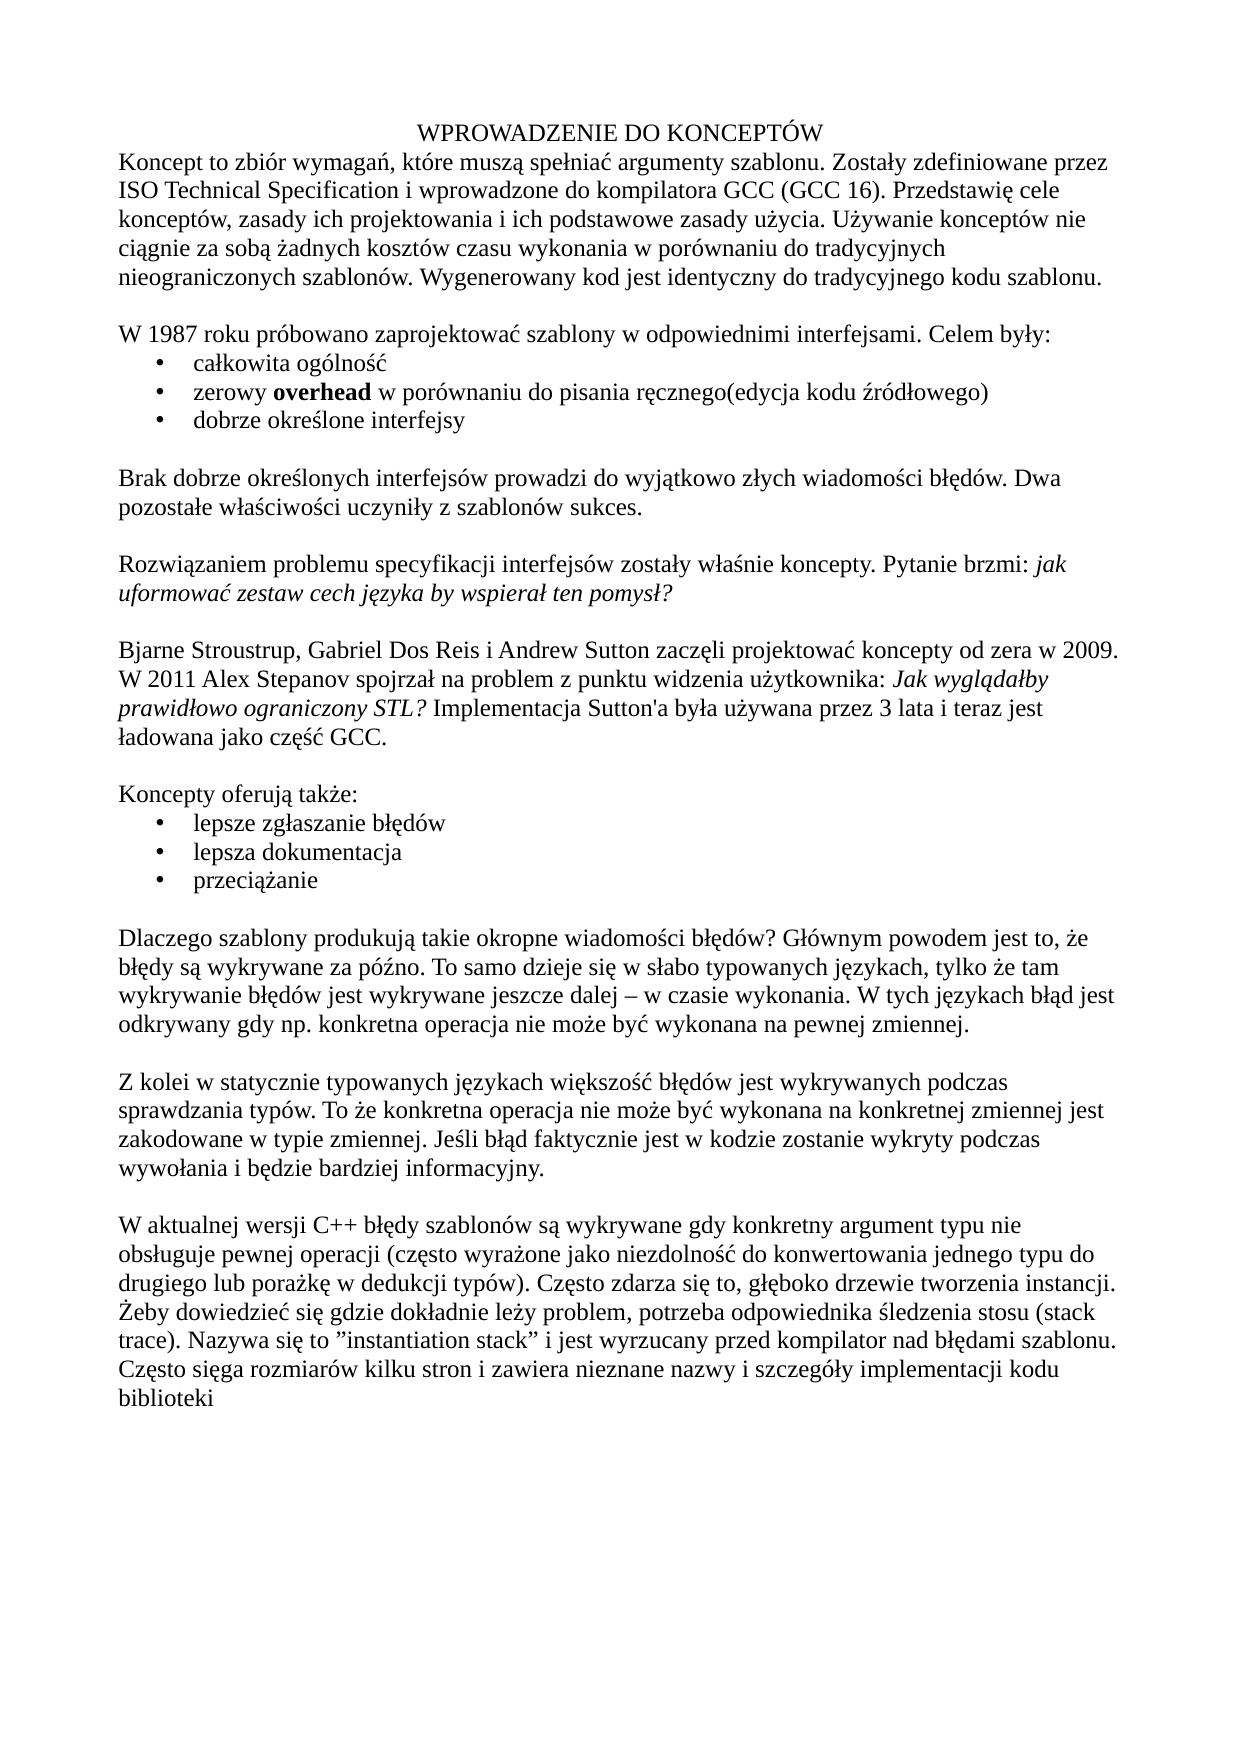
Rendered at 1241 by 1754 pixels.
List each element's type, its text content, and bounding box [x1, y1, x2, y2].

list dobrze określone interfejsy [156, 406, 1122, 434]
text Dlaczego szablony produkują takie okropne wiadomości błędów? Głównym powodem jest to, że błędy są wykrywane za późno. To samo dzieje się w słabo typowanych językach, tylko że tam wykrywanie błędów jest wykrywane jeszcze dalej – w czasie wykonania. W tych językach błąd jest odkrywany gdy np. konkretna operacja nie może być wykonana na pewnej zmiennej. [118, 923, 1122, 1038]
list przeciążanie [156, 866, 1122, 894]
list całkowita ogólność [156, 348, 1122, 377]
list lepsze zgłaszanie błędów [156, 808, 1122, 837]
list zerowy overhead w porównaniu do pisania ręcznego(edycja kodu źródłowego) [156, 377, 1122, 406]
text Rozwiązaniem problemu specyfikacji interfejsów zostały właśnie koncepty. Pytanie brzmi: jak uformować zestaw cech języka by wspierał ten pomysł? [118, 549, 1122, 607]
text W aktualnej wersji C++ błędy szablonów są wykrywane gdy konkretny argument typu nie obsługuje pewnej operacji (często wyrażone jako niezdolność do konwertowania jednego typu do drugiego lub porażkę w dedukcji typów). Często zdarza się to, głęboko drzewie tworzenia instancji. Żeby dowiedzieć się gdzie dokładnie leży problem, potrzeba odpowiednika śledzenia stosu (stack trace). Nazywa się to ”instantiation stack” i jest wyrzucany przed kompilator nad błędami szablonu. Często sięga rozmiarów kilku stron i zawiera nieznane nazwy i szczegóły implementacji kodu biblioteki [118, 1211, 1122, 1412]
text Koncepty oferują także: [118, 779, 1122, 808]
text WPROWADZENIE DO KONCEPTÓW [118, 118, 1122, 147]
text Koncept to zbiór wymagań, które muszą spełniać argumenty szablonu. Zostały zdefiniowane przez ISO Technical Specification i wprowadzone do kompilatora GCC (GCC 16). Przedstawię cele konceptów, zasady ich projektowania i ich podstawowe zasady użycia. Używanie konceptów nie ciągnie za sobą żadnych kosztów czasu wykonania w porównaniu do tradycyjnych nieograniczonych szablonów. Wygenerowany kod jest identyczny do tradycyjnego kodu szablonu. [118, 147, 1122, 291]
list lepsza dokumentacja [156, 837, 1122, 866]
text Brak dobrze określonych interfejsów prowadzi do wyjątkowo złych wiadomości błędów. Dwa pozostałe właściwości uczyniły z szablonów sukces. [118, 463, 1122, 521]
text Z kolei w statycznie typowanych językach większość błędów jest wykrywanych podczas sprawdzania typów. To że konkretna operacja nie może być wykonana na konkretnej zmiennej jest zakodowane w typie zmiennej. Jeśli błąd faktycznie jest w kodzie zostanie wykryty podczas wywołania i będzie bardziej informacyjny. [118, 1067, 1122, 1182]
text Bjarne Stroustrup, Gabriel Dos Reis i Andrew Sutton zaczęli projektować koncepty od zera w 2009. W 2011 Alex Stepanov spojrzał na problem z punktu widzenia użytkownika: Jak wyglądałby prawidłowo ograniczony STL? Implementacja Sutton'a była używana przez 3 lata i teraz jest ładowana jako część GCC. [118, 636, 1122, 751]
text W 1987 roku próbowano zaprojektować szablony w odpowiednimi interfejsami. Celem były: [118, 319, 1122, 348]
